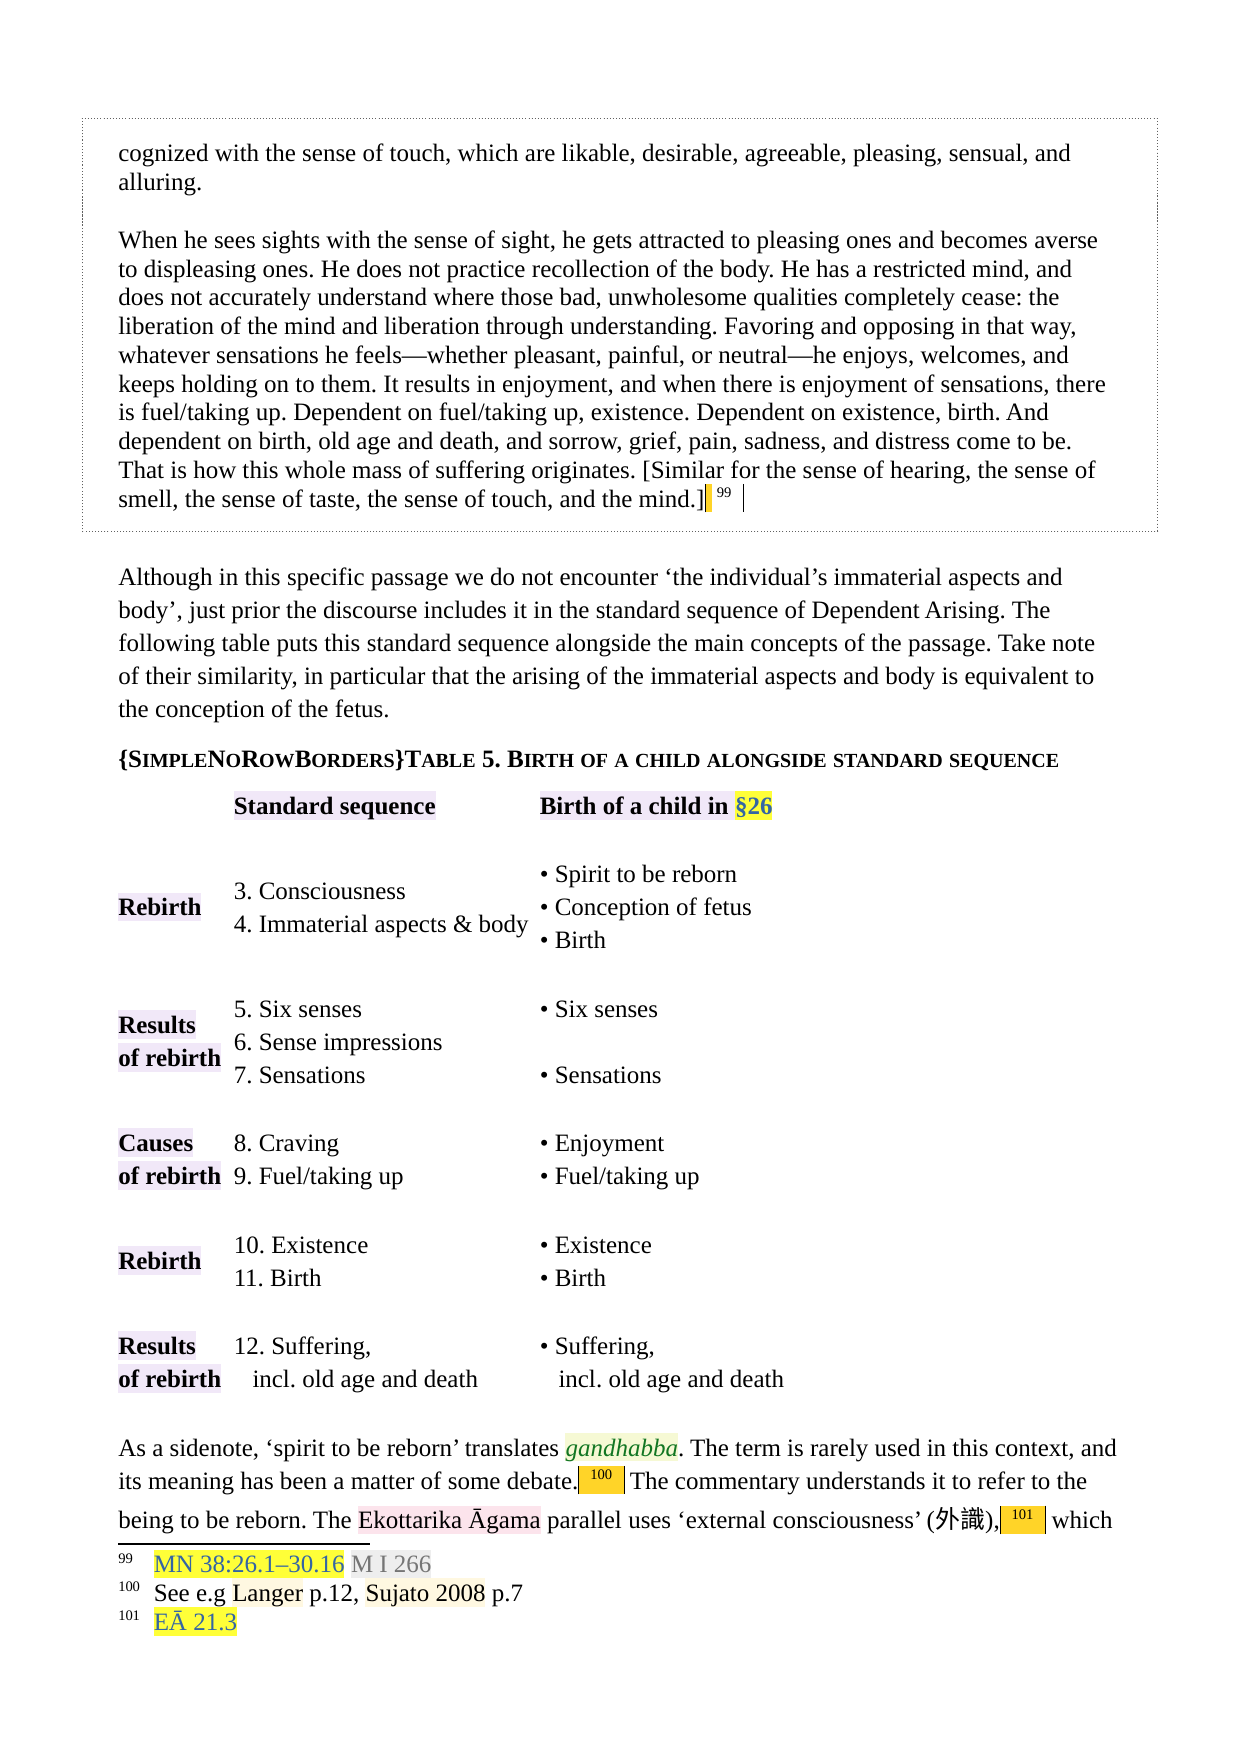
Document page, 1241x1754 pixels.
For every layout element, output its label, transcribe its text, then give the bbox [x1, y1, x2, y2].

text EĀ 21.3 [118, 1607, 154, 1636]
table_cell 5. Six senses 6. Sense impressions 7. Sensations [234, 976, 539, 1111]
table_cell Causes of rebirth [118, 1111, 233, 1212]
text cognized with the sense of touch, which are likable, desirable, agreeable, pleasing, sensual, and alluring. [82, 118, 1158, 195]
text MN 38:26.1–30.16 M I 266 [118, 1549, 1122, 1578]
table_cell 3. Consciousness 4. Immaterial aspects & body [234, 842, 539, 976]
table_cell 8. Craving 9. Fuel/taking up [234, 1111, 539, 1212]
text EĀ 21.3 [237, 1607, 1122, 1636]
text See e.g Langer p.12, Sujato 2008 p.7 [303, 1578, 365, 1607]
table_cell • Suffering, incl. old age and death [540, 1314, 799, 1415]
table_cell • Existence • Birth [540, 1212, 799, 1313]
table_cell Results of rebirth [118, 976, 233, 1111]
table_header Birth of a child in §26 [540, 773, 799, 842]
table_cell • Spirit to be reborn • Conception of fetus • Birth [540, 842, 799, 976]
text See e.g Langer p.12, Sujato 2008 p.7 [485, 1578, 1122, 1607]
table_cell Rebirth [118, 1212, 233, 1313]
text When he sees sights with the sense of sight, he gets attracted to pleasing ones and becomes averse to displeasing ones. He does not practice recollection of the body. He has a restricted mind, and does not accurately understand where those bad, unwholesome qualities completely cease: the liberation of the mind and liberation through understanding. Favoring and opposing in that way, whatever sensations he feels—whether pleasant, painful, or neutral—he enjoys, welcomes, and keeps holding on to them. It results in enjoyment, and when there is enjoyment of sensations, there is fuel/taking up. Dependent on fuel/taking up, existence. Dependent on existence, birth. And dependent on birth, old age and death, and sorrow, grief, pain, sadness, and distress come to be. That is how this whole mass of suffering originates. [Similar for the sense of hearing, the sense of smell, the sense of taste, the sense of touch, and the mind.] [82, 205, 1158, 532]
table_cell 10. Existence 11. Birth [234, 1212, 539, 1313]
text As a sidenote, ‘spirit to be reborn’ translates gandhabba. The term is rarely used in this context, and its meaning has been a matter of some debate. The commentary understands it to refer to the being to be reborn. The Ekottarika Āgama parallel uses ‘external consciousness’ (外識), which must refer to the being’s consciousness that has not yet entered the womb, similar to the description of the Mahānidāna Sutta (§84). This is what in part makes Venerable Anālayo “allow for an identification of the gandhabba with the viññāṇa” of Dependent Arising. In a similar context in the Assalāyana Sutta, the gandhabba is said to be either a ruler, brahmin, merchant, or worker. The Madhyama Āgama parallel clarifies that this refers to their past life and refers to the gandhabba as “the one to be born”. After an analysis of the term in both Buddhist and Vedic contexts, Wijesekera also concluded: “The term was deliberately employed by early Buddhism, perhaps for the first time in the religious history of India, to denote the ‘surviving factor’ in man.” The reason for the debate is that this conclusion has little connection with how the term is used in the rest of the canon, where it usually refers to a type of mythological heavenly being. I translate gandhabba here in line with the Pāli commentaries and Āgamas, as ‘spirit to be reborn’. (In accepting this interpretation, however, I would add that it seems reasonable the spirit can also arrive a considerable time after the intercourse of the parents, or put differently, that ‘conception of the fetus’ does not refer to the biological fertilization of the egg but to a later point during gestation, namely the moment the spirit enters the womb.) [118, 1433, 1122, 1536]
table_cell Rebirth [118, 842, 233, 976]
table_cell Results of rebirth [118, 1314, 233, 1415]
text See e.g Langer p.12, Sujato 2008 p.7 [118, 1578, 232, 1607]
text {SimpleNoRowBorders}Table 5. Birth of a child alongside standard sequence [118, 744, 1122, 773]
table_cell • Enjoyment • Fuel/taking up [540, 1111, 799, 1212]
table_header Standard sequence [234, 773, 539, 842]
table_header [118, 773, 233, 842]
text Although in this specific passage we do not encounter ‘the individual’s immaterial aspects and body’, just prior the discourse includes it in the standard sequence of Dependent Arising. The following table puts this standard sequence alongside the main concepts of the passage. Take note of their similarity, in particular that the arising of the immaterial aspects and body is equivalent to the conception of the fetus. [118, 562, 1122, 722]
table_cell • Six senses • Sensations [540, 976, 799, 1111]
table_cell 12. Suffering, incl. old age and death [234, 1314, 539, 1415]
